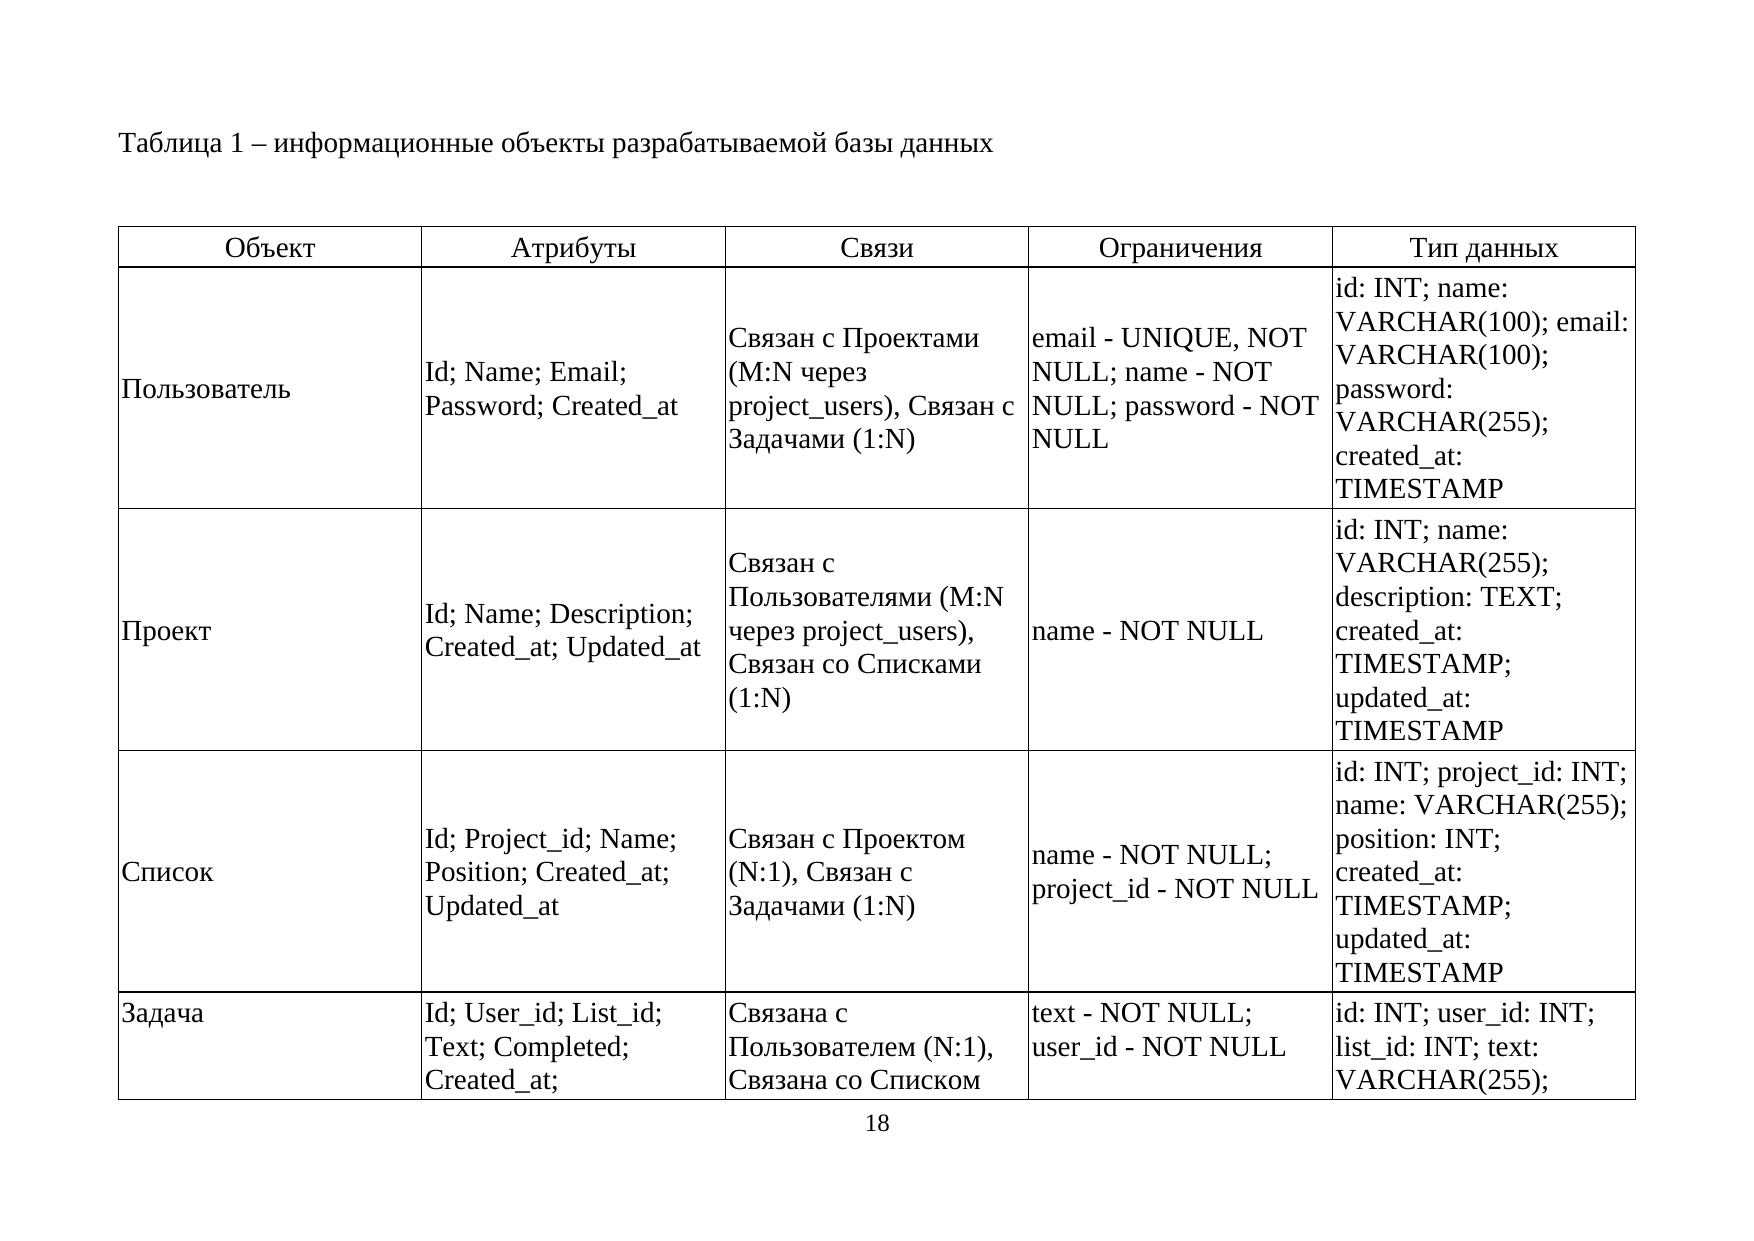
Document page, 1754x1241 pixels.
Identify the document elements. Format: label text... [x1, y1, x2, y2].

table_cell id: INT; project_id: INT; name: VARCHAR(255); position: INT; created_at: TIMESTAMP; updated_at: TIMESTAMP [1333, 751, 1635, 991]
table_cell Связан с Проектами (M:N через project_users), Связан с Задачами (1:N) [726, 268, 1028, 508]
table_cell Id; Project_id; Name; Position; Created_at; Updated_at [422, 751, 725, 991]
table_cell Проект [119, 509, 421, 750]
table_cell id: INT; name: VARCHAR(255); description: TEXT; created_at: TIMESTAMP; updated_at: TIMESTAMP [1333, 509, 1635, 750]
table_header Объект [119, 227, 421, 266]
text Таблица 1 – информационные объекты разрабатываемой базы данных [118, 125, 1636, 159]
table_cell email - UNIQUE, NOT NULL; name - NOT NULL; password - NOT NULL [1029, 268, 1332, 508]
table_cell Связан с Проектом (N:1), Связан с Задачами (1:N) [726, 751, 1028, 991]
table_cell name - NOT NULL [1029, 509, 1332, 750]
table_cell Задача [119, 993, 421, 1099]
table_header Тип данных [1333, 227, 1635, 266]
table_cell Пользователь [119, 268, 421, 508]
table_cell Id; Name; Email; Password; Created_at [422, 268, 725, 508]
table_header Связи [726, 227, 1028, 266]
table_cell Список [119, 751, 421, 991]
table_cell name - NOT NULL; project_id - NOT NULL [1029, 751, 1332, 991]
table_cell Id; User_id; List_id; Text; Completed; Created_at; [422, 993, 725, 1099]
table_header Атрибуты [422, 227, 725, 266]
table_cell id: INT; user_id: INT; list_id: INT; text: VARCHAR(255); [1333, 993, 1635, 1099]
table_cell text - NOT NULL; user_id - NOT NULL [1029, 993, 1332, 1099]
table_cell Id; Name; Description; Created_at; Updated_at [422, 509, 725, 750]
table_cell Связан с Пользователями (M:N через project_users), Связан со Списками (1:N) [726, 509, 1028, 750]
table_cell Связана с Пользователем (N:1), Связана со Списком [726, 993, 1028, 1099]
table_header Ограничения [1029, 227, 1332, 266]
table_cell id: INT; name: VARCHAR(100); email: VARCHAR(100); password: VARCHAR(255); created_at: TIMESTAMP [1333, 268, 1635, 508]
